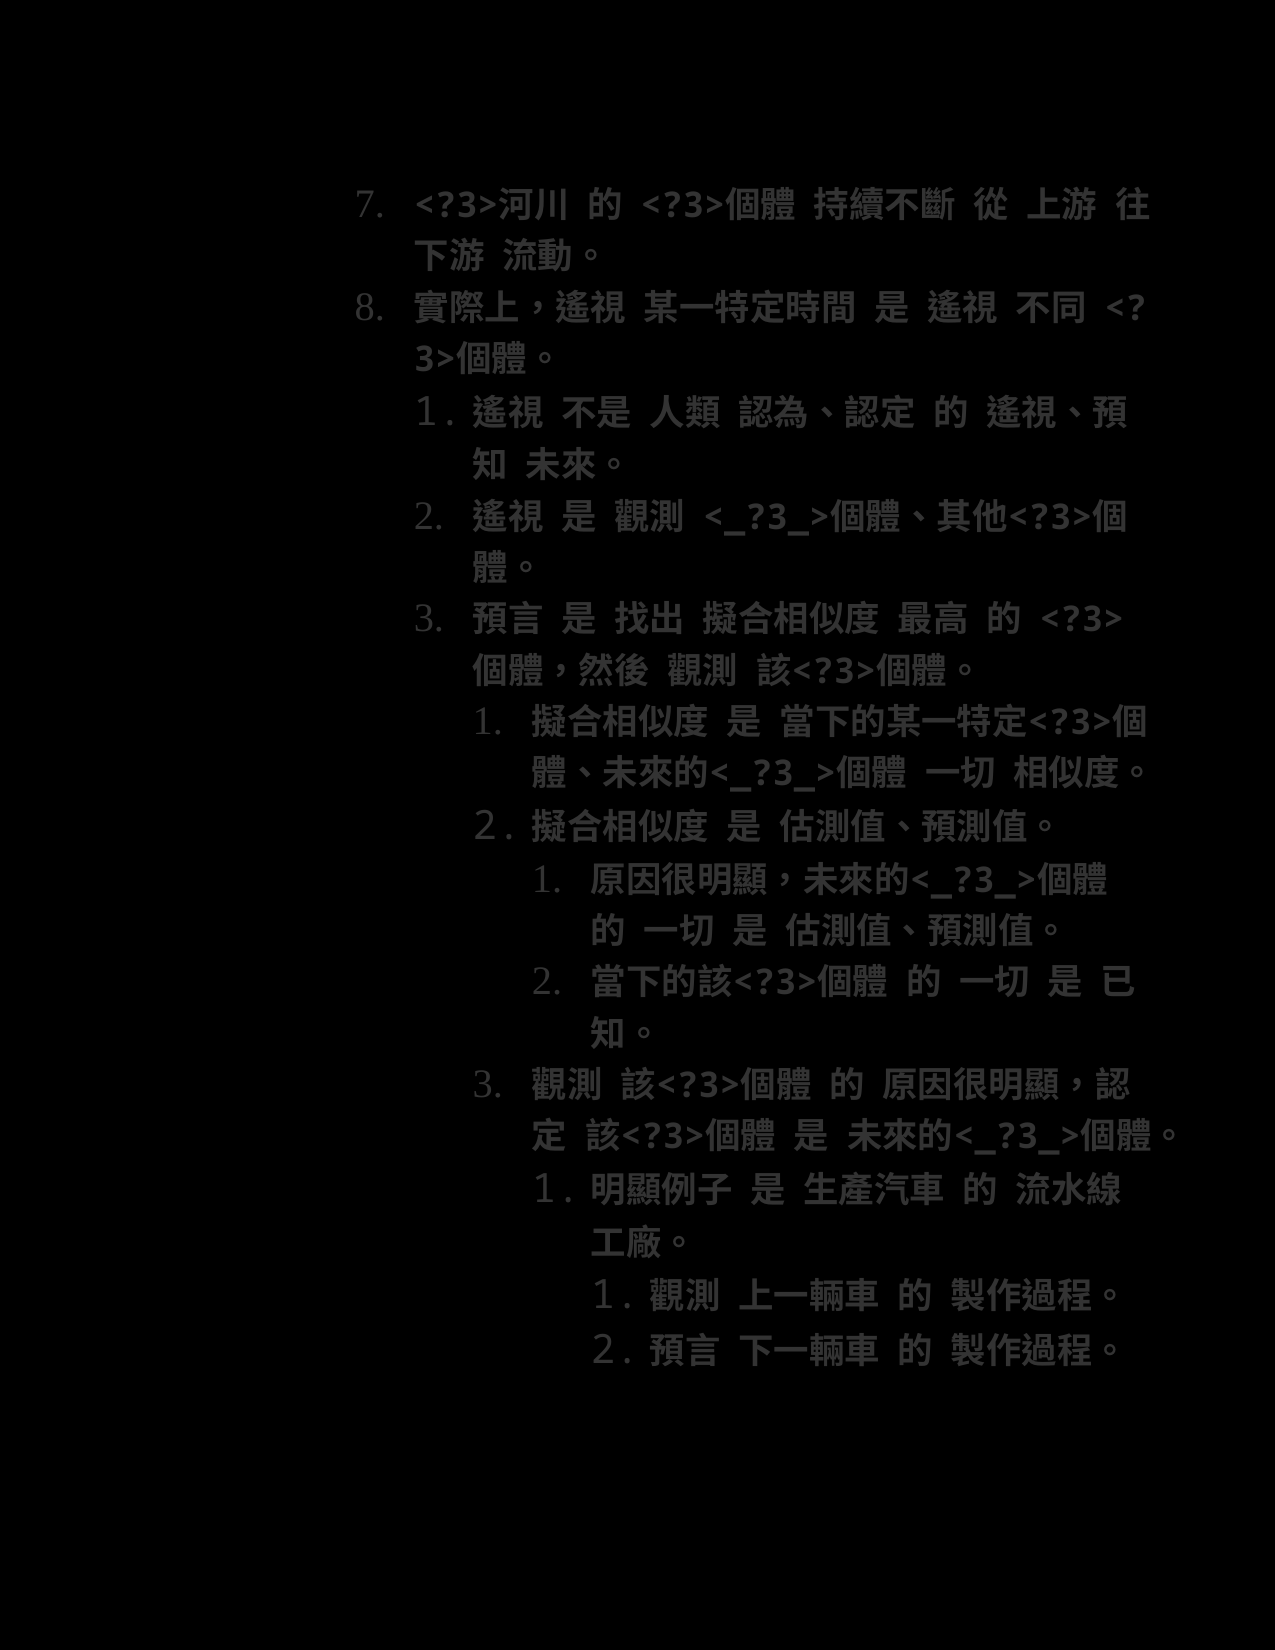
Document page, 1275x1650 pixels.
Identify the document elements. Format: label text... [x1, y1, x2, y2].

list 預言 下一輛車 的 製作過程。 [591, 1321, 1157, 1376]
list 明顯例子 是 生產汽車 的 流水線 工廠。 [532, 1159, 1157, 1265]
list 觀測 上一輛車 的 製作過程。 [591, 1265, 1157, 1321]
list 遙視 不是 人類 認為、認定 的 遙視、預知 未來。 [413, 382, 1157, 488]
list 觀測 該<?3>個體 的 原因很明顯，認定 該<?3>個體 是 未來的<_?3_>個體。 [472, 1056, 1157, 1159]
list 擬合相似度 是 當下的某一特定<?3>個體、未來的<_?3_>個體 一切 相似度。 [472, 693, 1157, 796]
list 擬合相似度 是 估測值、預測值。 [472, 796, 1157, 851]
list <?3>河川 的 <?3>個體 持續不斷 從 上游 往 下游 流動。 [354, 176, 1157, 279]
list 原因很明顯，未來的<_?3_>個體 的 一切 是 估測值、預測值。 [532, 851, 1157, 954]
list 實際上，遙視 某一特定時間 是 遙視 不同 <?3>個體。 [354, 279, 1157, 382]
list 遙視 是 觀測 <_?3_>個體、其他<?3>個體。 [413, 488, 1157, 591]
list 預言 是 找出 擬合相似度 最高 的 <?3>個體，然後 觀測 該<?3>個體。 [413, 591, 1157, 693]
list 當下的該<?3>個體 的 一切 是 已知。 [532, 954, 1157, 1056]
